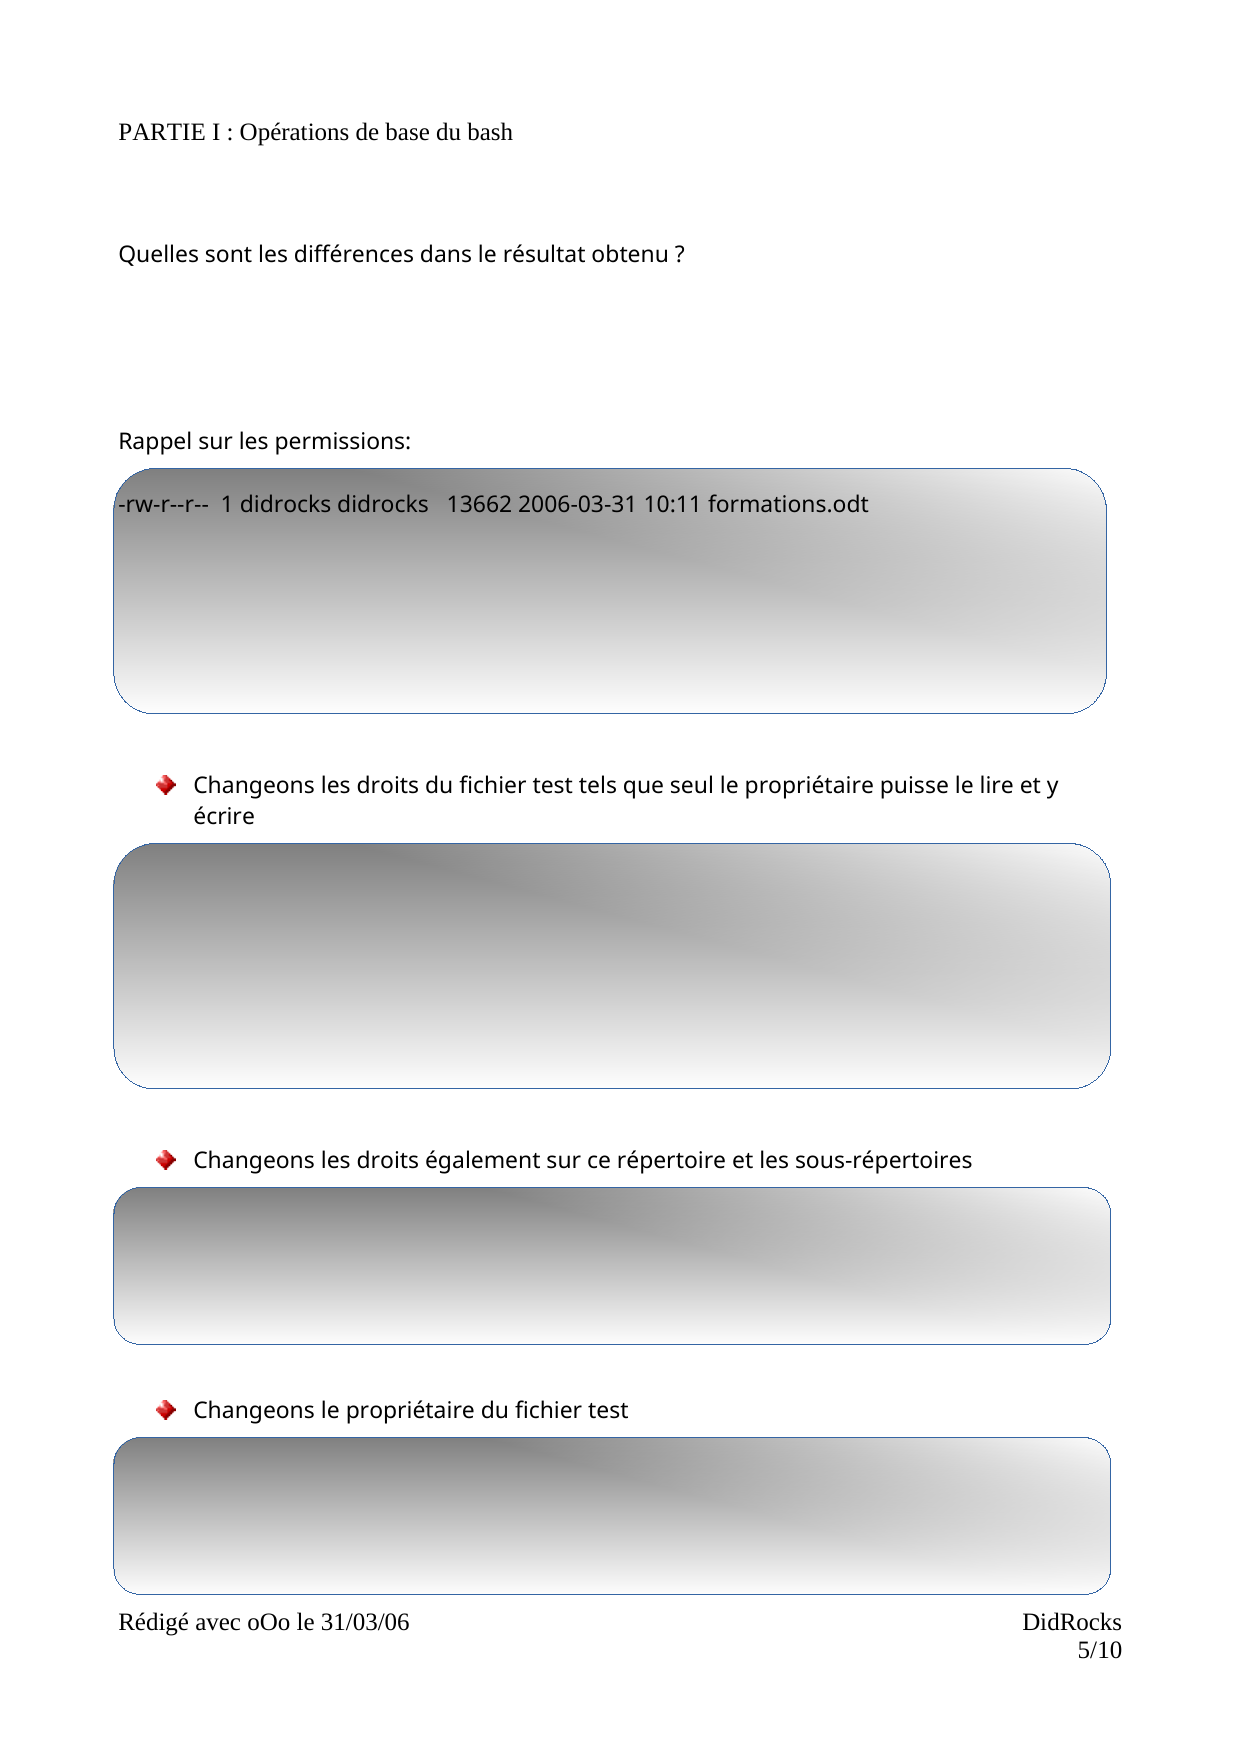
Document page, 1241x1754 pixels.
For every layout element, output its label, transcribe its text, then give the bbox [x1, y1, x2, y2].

picture [156, 1400, 176, 1420]
picture [156, 1150, 176, 1170]
text Rappel sur les permissions: [118, 425, 1122, 457]
picture [156, 775, 176, 795]
text Quelles sont les différences dans le résultat obtenu ? [118, 238, 1122, 269]
list Changeons les droits également sur ce répertoire et les sous-répertoires [156, 1144, 1122, 1175]
list Changeons le propriétaire du fichier test [156, 1394, 1122, 1425]
list Changeons les droits du fichier test tels que seul le propriétaire puisse le lire et y écrire [156, 769, 1122, 832]
